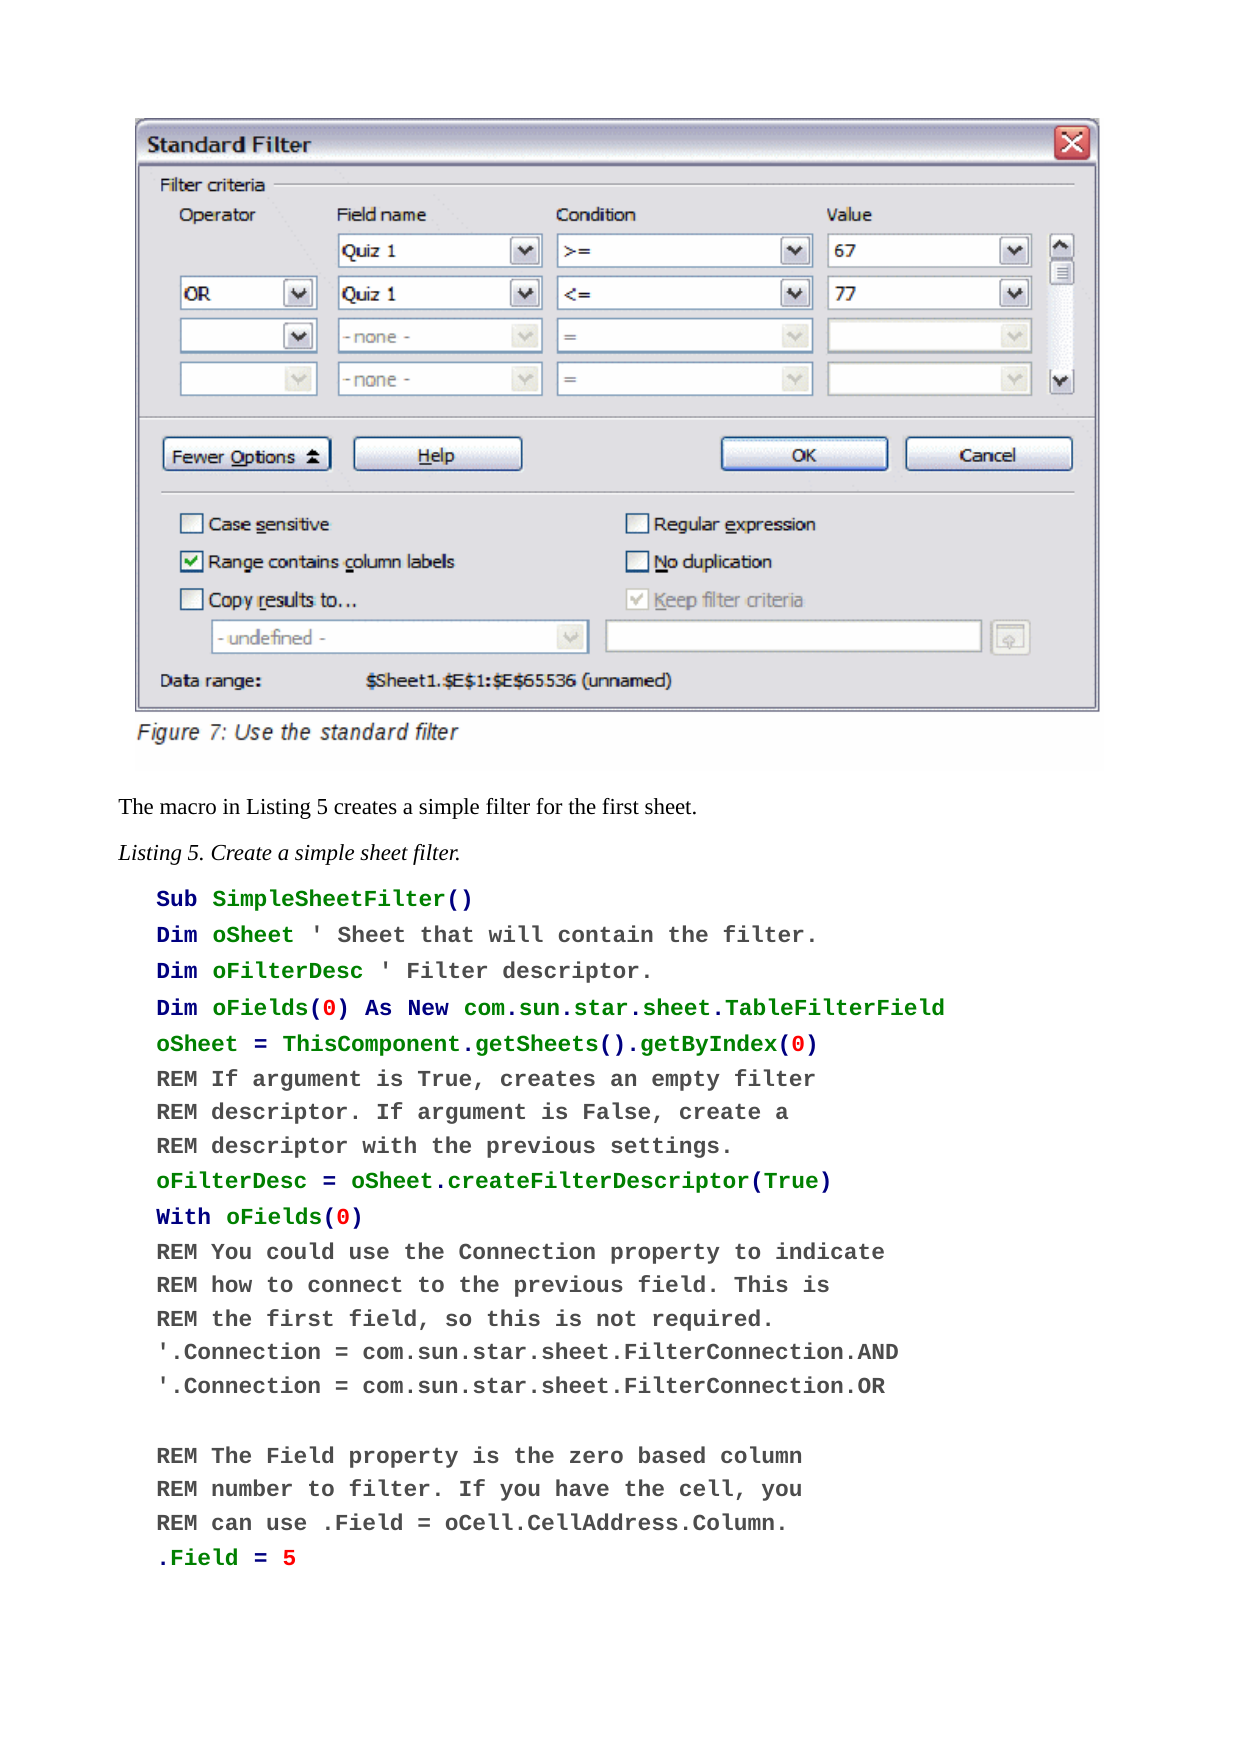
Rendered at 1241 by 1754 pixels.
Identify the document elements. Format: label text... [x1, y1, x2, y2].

text REM You could use the Connection property to indicate [156, 1240, 1092, 1266]
text REM If argument is True, creates an empty filter [156, 1067, 1092, 1093]
picture [135, 118, 1106, 773]
text .Field = 5 [156, 1544, 1092, 1573]
text Dim oFields(0) As New com.sun.star.sheet.TableFilterField [156, 994, 1092, 1023]
text REM can use .Field = oCell.CellAddress.Column. [156, 1511, 1092, 1537]
text With oFields(0) [156, 1204, 1092, 1232]
text REM number to filter. If you have the cell, you [156, 1478, 1092, 1504]
text The macro in Listing 5 creates a simple filter for the first sheet. [118, 793, 1122, 819]
text '.Connection = com.sun.star.sheet.FilterConnection.OR [156, 1374, 1092, 1400]
text Listing 5. Create a simple sheet filter. [118, 839, 1122, 866]
text oSheet = ThisComponent.getSheets().getByIndex(0) [156, 1031, 1092, 1059]
text '.Connection = com.sun.star.sheet.FilterConnection.AND [156, 1341, 1092, 1366]
text REM descriptor with the previous settings. [156, 1134, 1092, 1160]
text Dim oSheet ' Sheet that will contain the filter. [156, 922, 1092, 950]
text REM The Field property is the zero based column [156, 1444, 1092, 1470]
text REM how to connect to the previous field. This is [156, 1274, 1092, 1299]
text REM descriptor. If argument is False, create a [156, 1101, 1092, 1127]
text REM the first field, so this is not required. [156, 1307, 1092, 1333]
text Dim oFilterDesc ' Filter descriptor. [156, 958, 1092, 986]
text Sub SimpleSheetFilter() [156, 885, 1092, 914]
text oFilterDesc = oSheet.createFilterDescriptor(True) [156, 1167, 1092, 1196]
